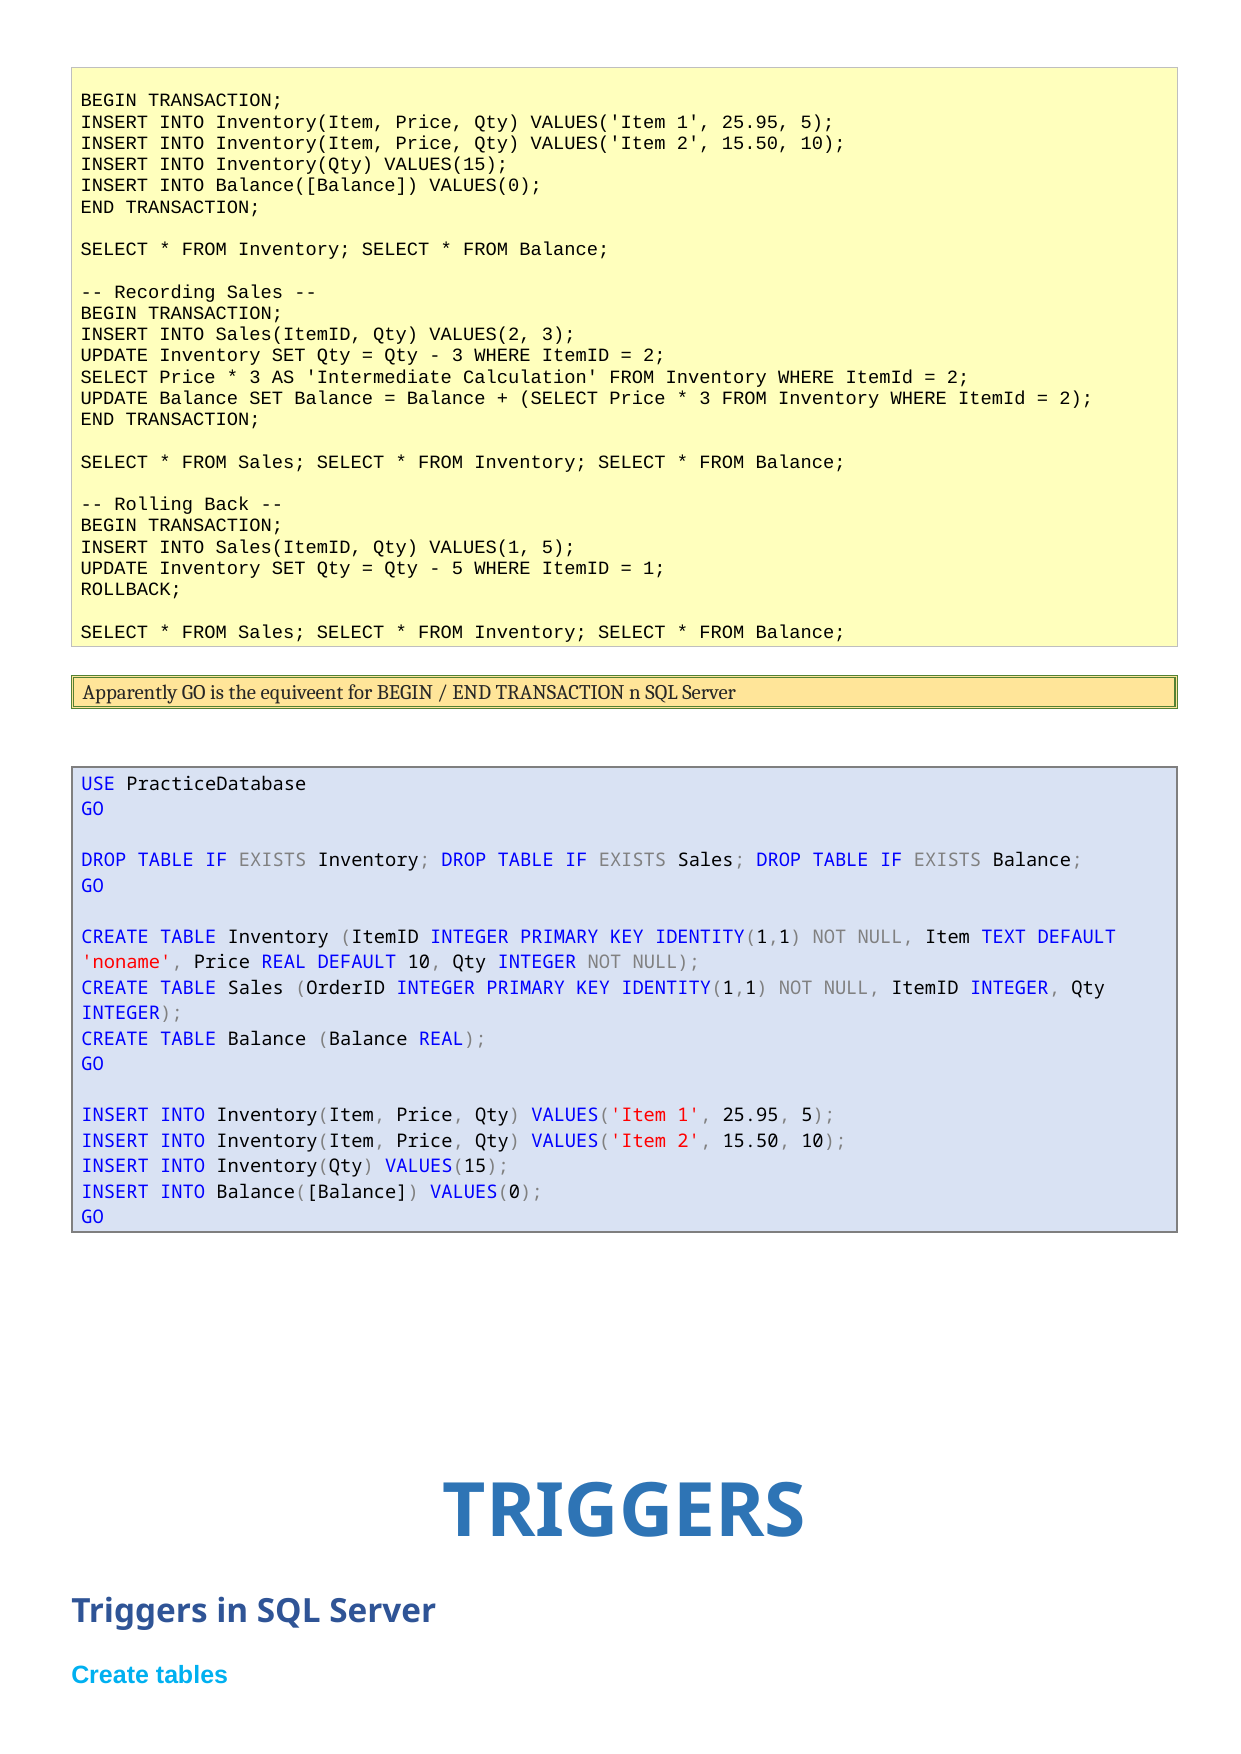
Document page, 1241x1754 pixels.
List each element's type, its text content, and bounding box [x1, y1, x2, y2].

text INSERT INTO Inventory(Item, Price, Qty) VALUES('Item 1', 25.95, 5); [73, 1098, 1176, 1123]
text SELECT * FROM Inventory; SELECT * FROM Balance; [72, 237, 1177, 258]
text INSERT INTO Balance([Balance]) VALUES(0); [72, 173, 1177, 194]
text UPDATE Inventory SET Qty = Qty - 5 WHERE ItemID = 1; [72, 556, 1177, 577]
text INSERT INTO Sales(ItemID, Qty) VALUES(1, 5); [72, 534, 1177, 556]
text INSERT INTO Inventory(Item, Price, Qty) VALUES('Item 2', 15.50, 10); [72, 131, 1177, 152]
title Create tables [71, 1660, 1178, 1689]
text -- Recording Sales -- [72, 279, 1177, 301]
text CREATE TABLE Balance (Balance REAL); [73, 1021, 1176, 1047]
text CREATE TABLE Sales (OrderID INTEGER PRIMARY KEY IDENTITY(1,1) NOT NULL, ItemID INTEGER, Qty INTEGER); [73, 970, 1176, 1021]
text BEGIN TRANSACTION; [72, 88, 1177, 109]
text INSERT INTO Inventory(Item, Price, Qty) VALUES('Item 2', 15.50, 10); [73, 1123, 1176, 1149]
text BEGIN TRANSACTION; [72, 301, 1177, 322]
text INSERT INTO Sales(ItemID, Qty) VALUES(2, 3); [72, 322, 1177, 343]
text Apparently GO is the equiveent for BEGIN / END TRANSACTION n SQL Server [74, 678, 1174, 706]
text GO [73, 1047, 1176, 1072]
text GO [73, 868, 1176, 894]
text Triggers in SQL Server [71, 1587, 1178, 1632]
text -- Rolling Back -- [72, 492, 1177, 513]
text DROP TABLE IF EXISTS Inventory; DROP TABLE IF EXISTS Sales; DROP TABLE IF EXISTS Balance; [73, 843, 1176, 868]
text GO [73, 1200, 1176, 1231]
text END TRANSACTION; [72, 407, 1177, 428]
text BEGIN TRANSACTION; [72, 513, 1177, 534]
text USE PracticeDatabase [73, 768, 1176, 792]
subtitle TRIGGERS [71, 1456, 1178, 1558]
text SELECT * FROM Sales; SELECT * FROM Inventory; SELECT * FROM Balance; [72, 449, 1177, 471]
text ROLLBACK; [72, 577, 1177, 598]
text SELECT Price * 3 AS 'Intermediate Calculation' FROM Inventory WHERE ItemId = 2; [72, 364, 1177, 386]
text INSERT INTO Inventory(Qty) VALUES(15); [73, 1149, 1176, 1174]
text INSERT INTO Inventory(Item, Price, Qty) VALUES('Item 1', 25.95, 5); [72, 109, 1177, 131]
text INSERT INTO Inventory(Qty) VALUES(15); [72, 152, 1177, 173]
text UPDATE Inventory SET Qty = Qty - 3 WHERE ItemID = 2; [72, 343, 1177, 364]
text UPDATE Balance SET Balance = Balance + (SELECT Price * 3 FROM Inventory WHERE ItemId = 2); [72, 386, 1177, 407]
text GO [73, 792, 1176, 817]
text SELECT * FROM Sales; SELECT * FROM Inventory; SELECT * FROM Balance; [72, 619, 1177, 646]
text END TRANSACTION; [72, 194, 1177, 216]
text INSERT INTO Balance([Balance]) VALUES(0); [73, 1174, 1176, 1200]
text CREATE TABLE Inventory (ItemID INTEGER PRIMARY KEY IDENTITY(1,1) NOT NULL, Item TEXT DEFAULT 'noname', Price REAL DEFAULT 10, Qty INTEGER NOT NULL); [73, 919, 1176, 970]
